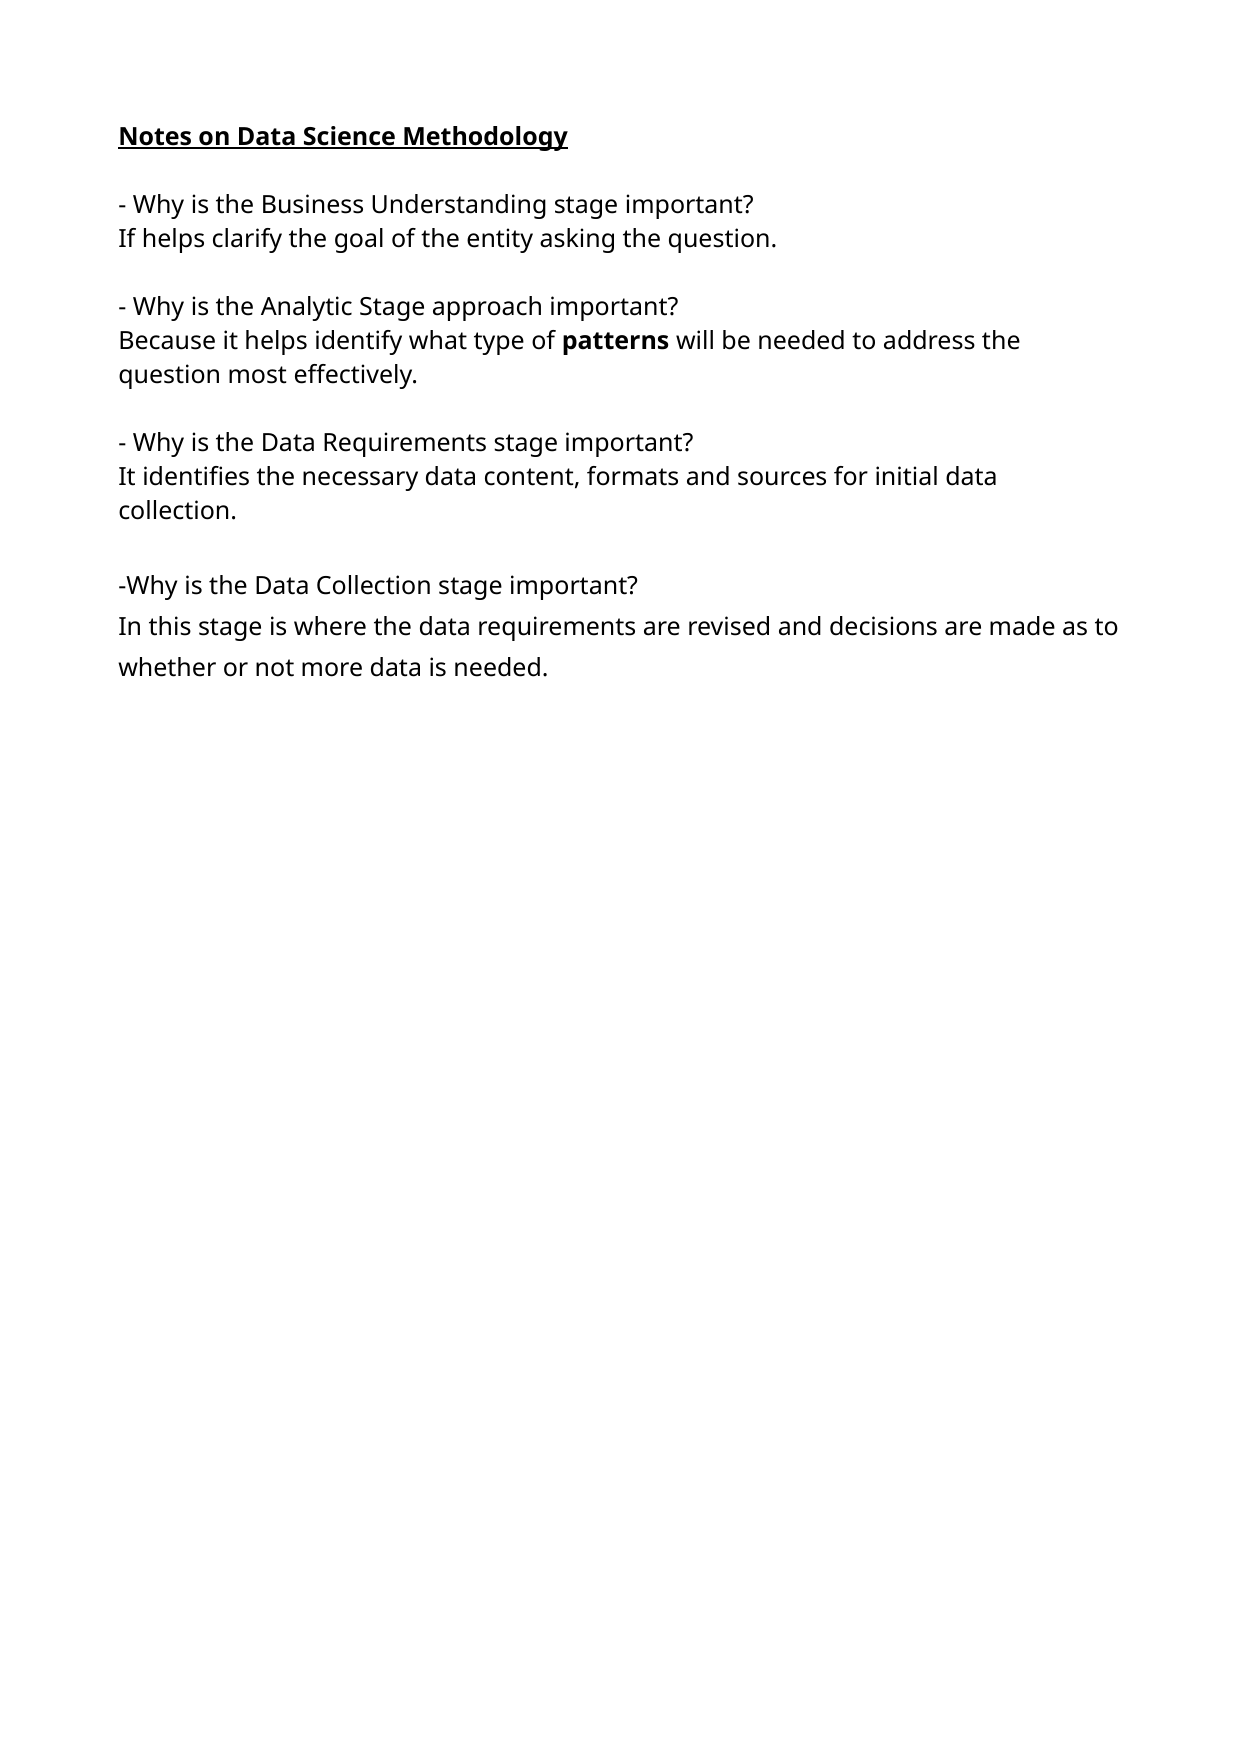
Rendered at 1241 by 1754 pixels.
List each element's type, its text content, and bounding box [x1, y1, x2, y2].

text Notes on Data Science Methodology [118, 118, 1122, 152]
text - Why is the Data Requirements stage important? [118, 425, 1122, 459]
text - Why is the Business Understanding stage important? [118, 186, 1122, 220]
text It identifies the necessary data content, formats and sources for initial data collection. [118, 459, 1122, 527]
text In this stage is where the data requirements are revised and decisions are made as to whether or not more data is needed. [118, 608, 1122, 683]
text If helps clarify the goal of the entity asking the question. [118, 220, 1122, 254]
text - Why is the Analytic Stage approach important? [118, 288, 1122, 322]
text Because it helps identify what type of patterns will be needed to address the question most effectively. [118, 322, 1122, 391]
text -Why is the Data Collection stage important? [118, 568, 1122, 602]
